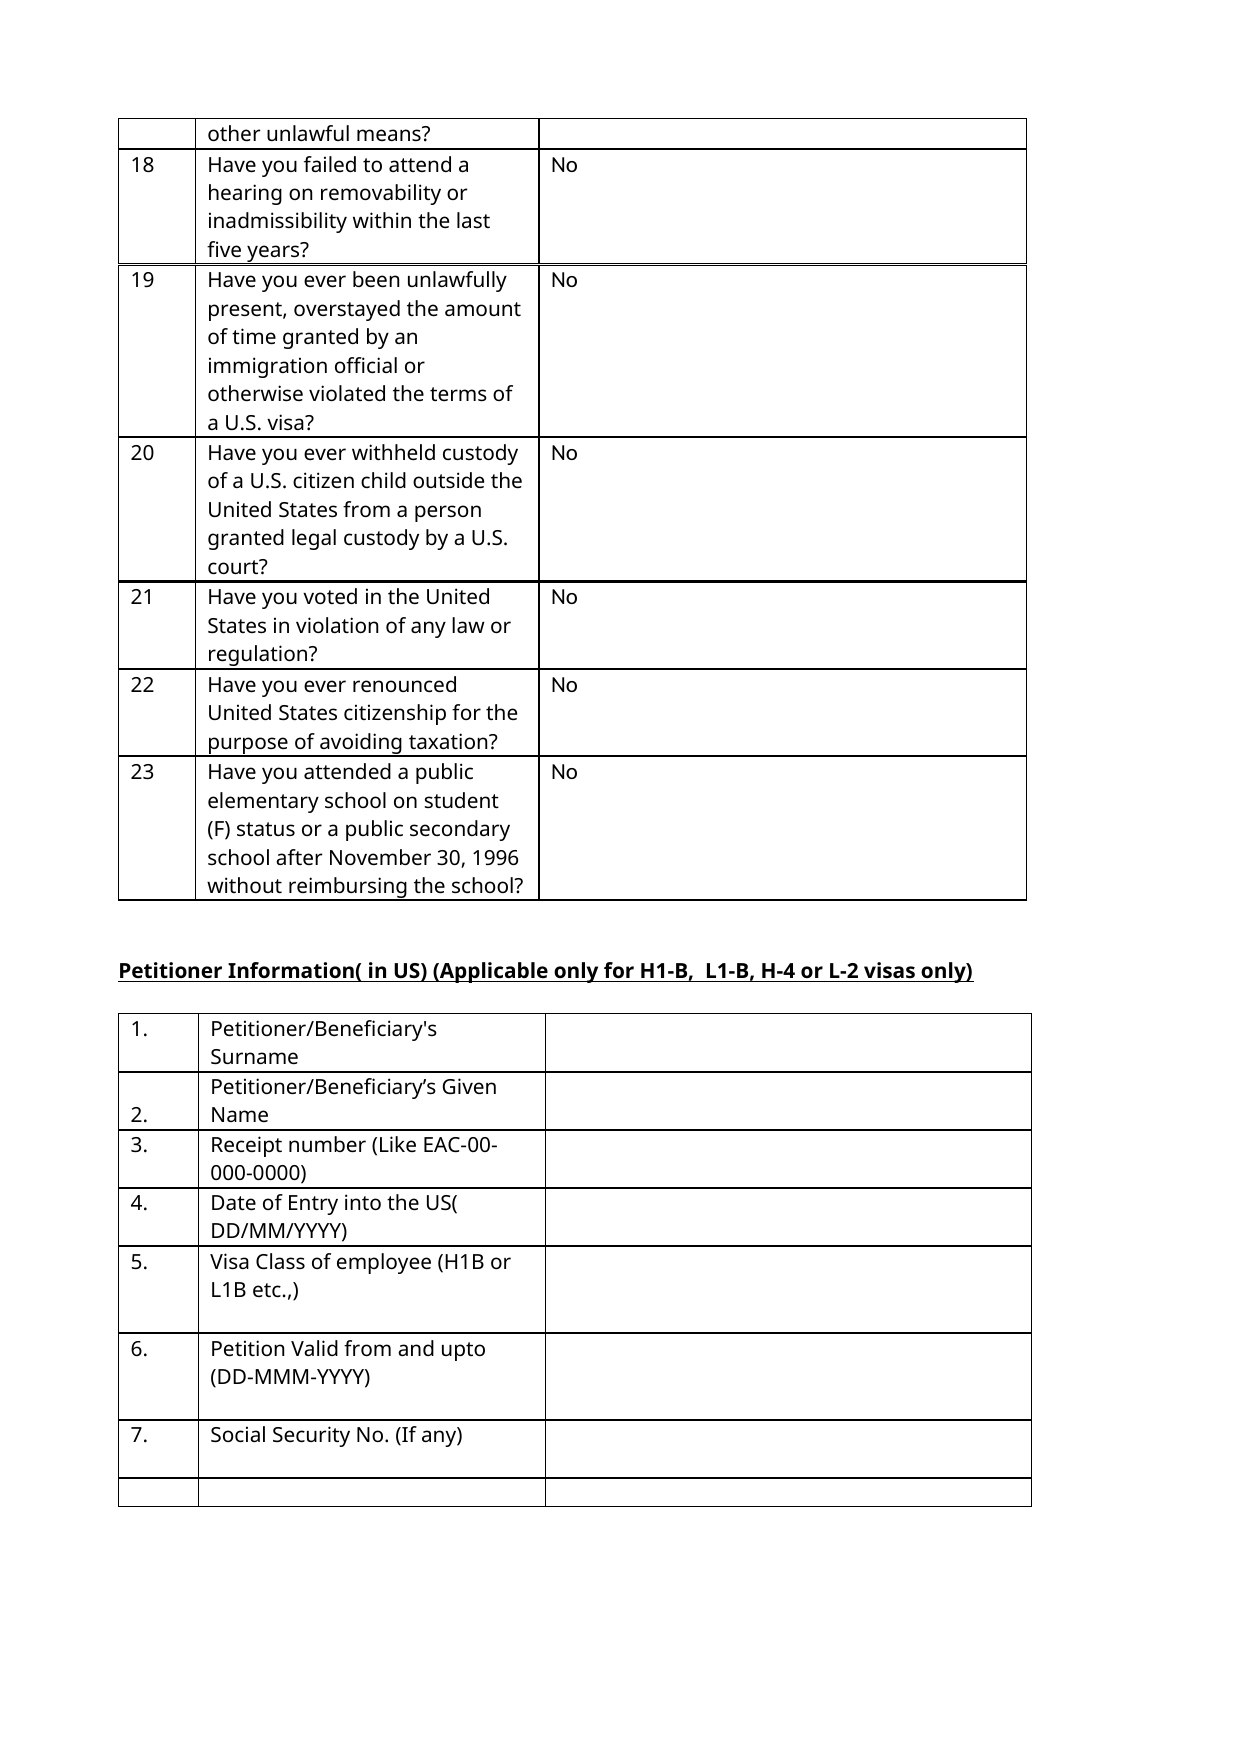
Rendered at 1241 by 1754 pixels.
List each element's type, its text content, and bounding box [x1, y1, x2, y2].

table_cell Have you attended a public elementary school on student (F) status or a public secondary school after November 30, 1996 without reimbursing the school? [196, 757, 538, 899]
table_cell 22 [119, 670, 195, 755]
table_cell Have you ever been unlawfully present, overstayed the amount of time granted by an immigration official or otherwise violated the terms of a U.S. visa? [196, 266, 538, 436]
table_cell 18 [119, 150, 195, 263]
table_cell 4. [119, 1189, 198, 1245]
table_cell No [540, 670, 1026, 755]
table_cell Social Security No. (If any) [199, 1421, 545, 1477]
table_cell [546, 1131, 1031, 1187]
table_cell 7. [119, 1421, 198, 1477]
table_cell 21 [119, 583, 195, 668]
table_cell [546, 1334, 1031, 1419]
table_cell 23 [119, 757, 195, 899]
table_cell Have you ever withheld custody of a U.S. citizen child outside the United States from a person granted legal custody by a U.S. court? [196, 438, 538, 580]
table_cell [119, 119, 195, 148]
table_header [546, 1014, 1031, 1071]
table_cell Date of Entry into the US( DD/MM/YYYY) [199, 1189, 545, 1245]
table_cell Petitioner/Beneficiary’s Given Name [199, 1073, 545, 1129]
table_cell [546, 1247, 1031, 1332]
table_cell [546, 1073, 1031, 1129]
table_cell [119, 1479, 198, 1506]
table_cell Have you failed to attend a hearing on removability or inadmissibility within the last five years? [196, 150, 538, 263]
table_cell No [540, 438, 1026, 580]
table_cell Petition Valid from and upto (DD-MMM-YYYY) [199, 1334, 545, 1419]
table_cell 3. [119, 1131, 198, 1187]
table_cell Receipt number (Like EAC-00-000-0000) [199, 1131, 545, 1187]
table_cell [540, 119, 1026, 148]
table_cell other unlawful means? [196, 119, 538, 148]
table_cell 20 [119, 438, 195, 580]
table_cell No [540, 583, 1026, 668]
table_header Petitioner/Beneficiary's Surname [199, 1014, 545, 1071]
table_cell [546, 1421, 1031, 1477]
table_cell Have you voted in the United States in violation of any law or regulation? [196, 583, 538, 668]
table_cell 5. [119, 1247, 198, 1332]
table_cell Visa Class of employee (H1B or L1B etc.,) [199, 1247, 545, 1332]
table_cell No [540, 266, 1026, 436]
table_header 1. [119, 1014, 198, 1071]
table_cell No [540, 757, 1026, 899]
table_cell [199, 1479, 545, 1506]
table_cell [546, 1189, 1031, 1245]
table_cell 6. [119, 1334, 198, 1419]
text Petitioner Information( in US) (Applicable only for H1-B, L1-B, H-4 or L-2 visas only) [118, 957, 1122, 985]
table_cell 2. [119, 1073, 198, 1129]
table_cell [546, 1479, 1031, 1506]
table_cell No [540, 150, 1026, 263]
table_cell 19 [119, 266, 195, 436]
table_cell Have you ever renounced United States citizenship for the purpose of avoiding taxation? [196, 670, 538, 755]
